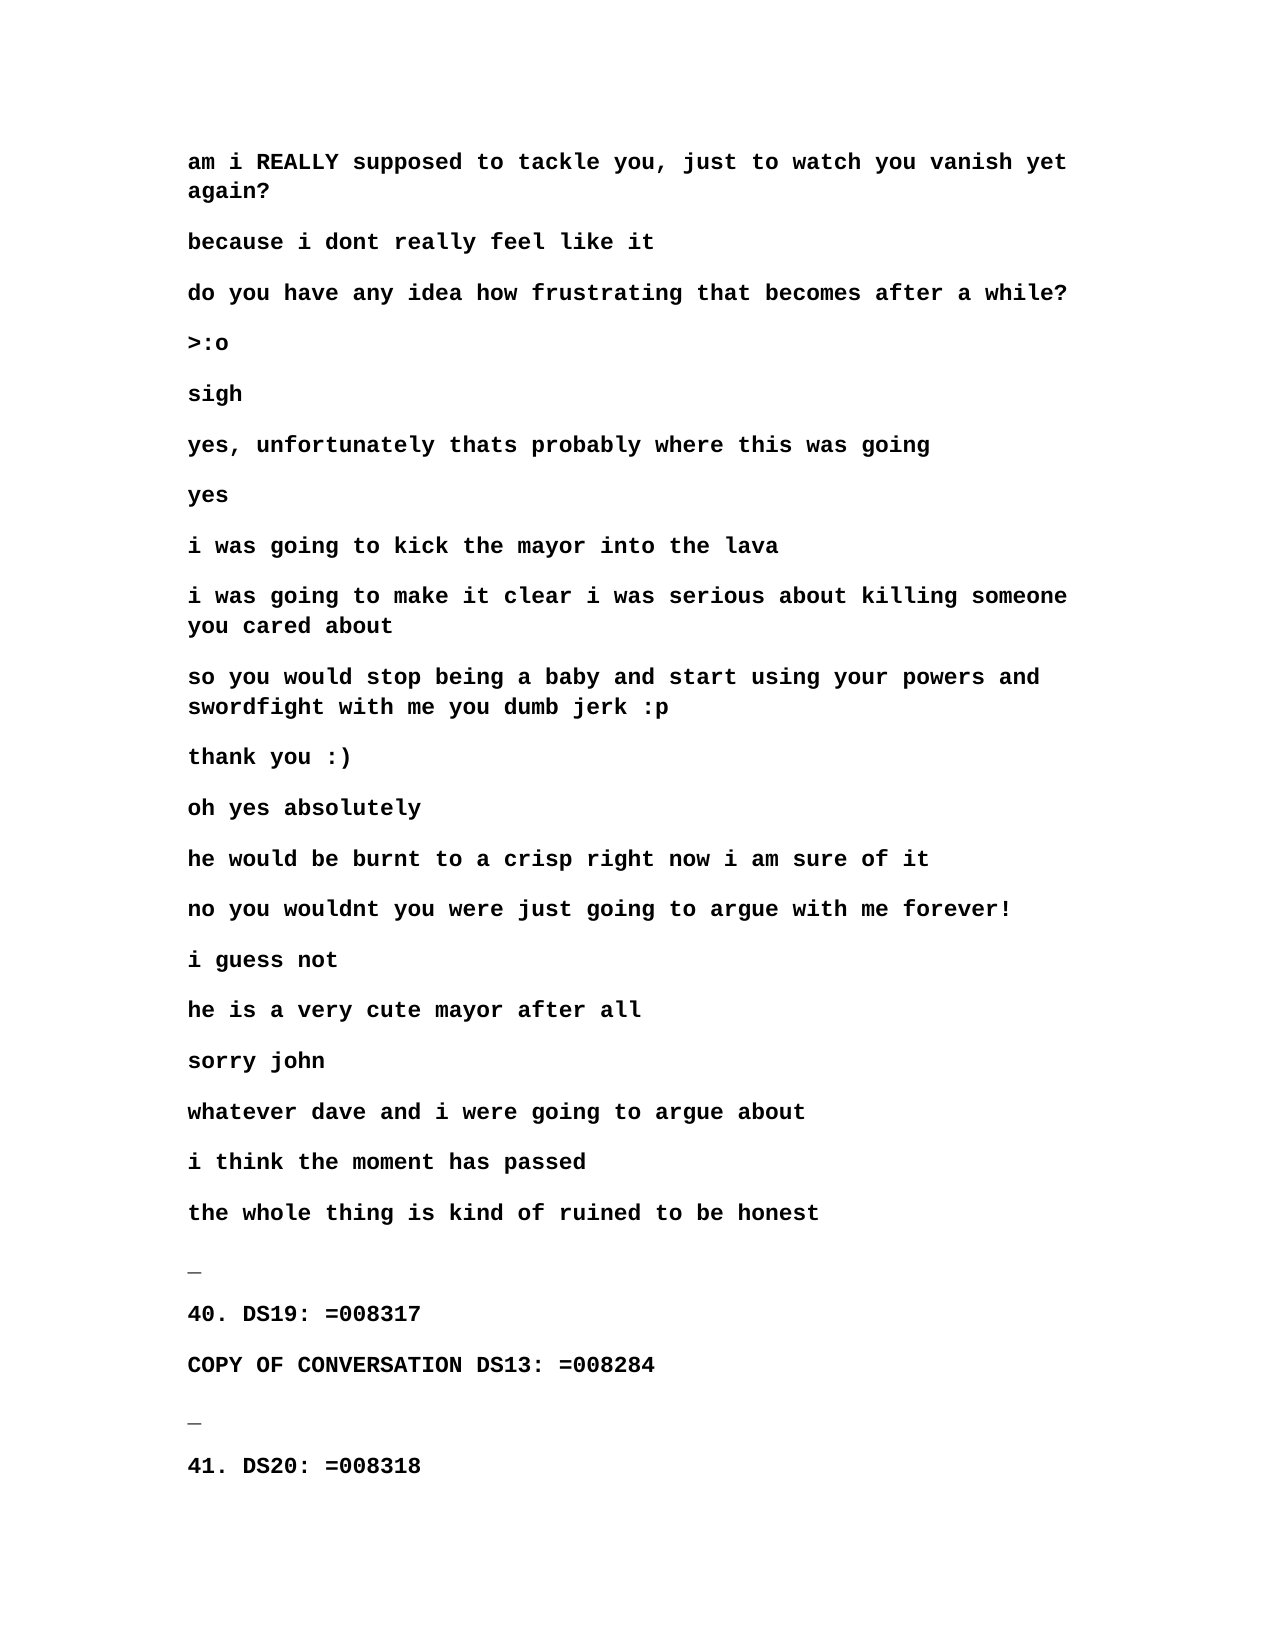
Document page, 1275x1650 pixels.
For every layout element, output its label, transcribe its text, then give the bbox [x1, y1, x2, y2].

text _ [187, 1404, 1087, 1430]
text yes, unfortunately thats probably where this was going [187, 433, 1087, 459]
text no you wouldnt you were just going to argue with me forever! [187, 897, 1087, 923]
text i guess not [187, 948, 1087, 974]
text COPY OF CONVERSATION DS13: =008284 [187, 1353, 1087, 1379]
text i was going to kick the mayor into the lava [187, 534, 1087, 560]
text the whole thing is kind of ruined to be honest [187, 1201, 1087, 1227]
text so you would stop being a baby and start using your powers and swordfight with me you dumb jerk :p [187, 665, 1087, 721]
text do you have any idea how frustrating that becomes after a while? [187, 281, 1087, 307]
text because i dont really feel like it [187, 230, 1087, 256]
text i think the moment has passed [187, 1151, 1087, 1177]
text thank you :) [187, 746, 1087, 772]
text he would be burnt to a crisp right now i am sure of it [187, 847, 1087, 873]
text whatever dave and i were going to argue about [187, 1100, 1087, 1126]
text am i REALLY supposed to tackle you, just to watch you vanish yet again? [187, 150, 1087, 206]
text sorry john [187, 1049, 1087, 1075]
text 41. DS20: =008318 [187, 1454, 1087, 1480]
text sigh [187, 382, 1087, 408]
text _ [187, 1252, 1087, 1278]
text yes [187, 483, 1087, 509]
text oh yes absolutely [187, 796, 1087, 822]
text i was going to make it clear i was serious about killing someone you cared about [187, 585, 1087, 641]
text >:o [187, 332, 1087, 358]
text he is a very cute mayor after all [187, 999, 1087, 1025]
text 40. DS19: =008317 [187, 1302, 1087, 1328]
